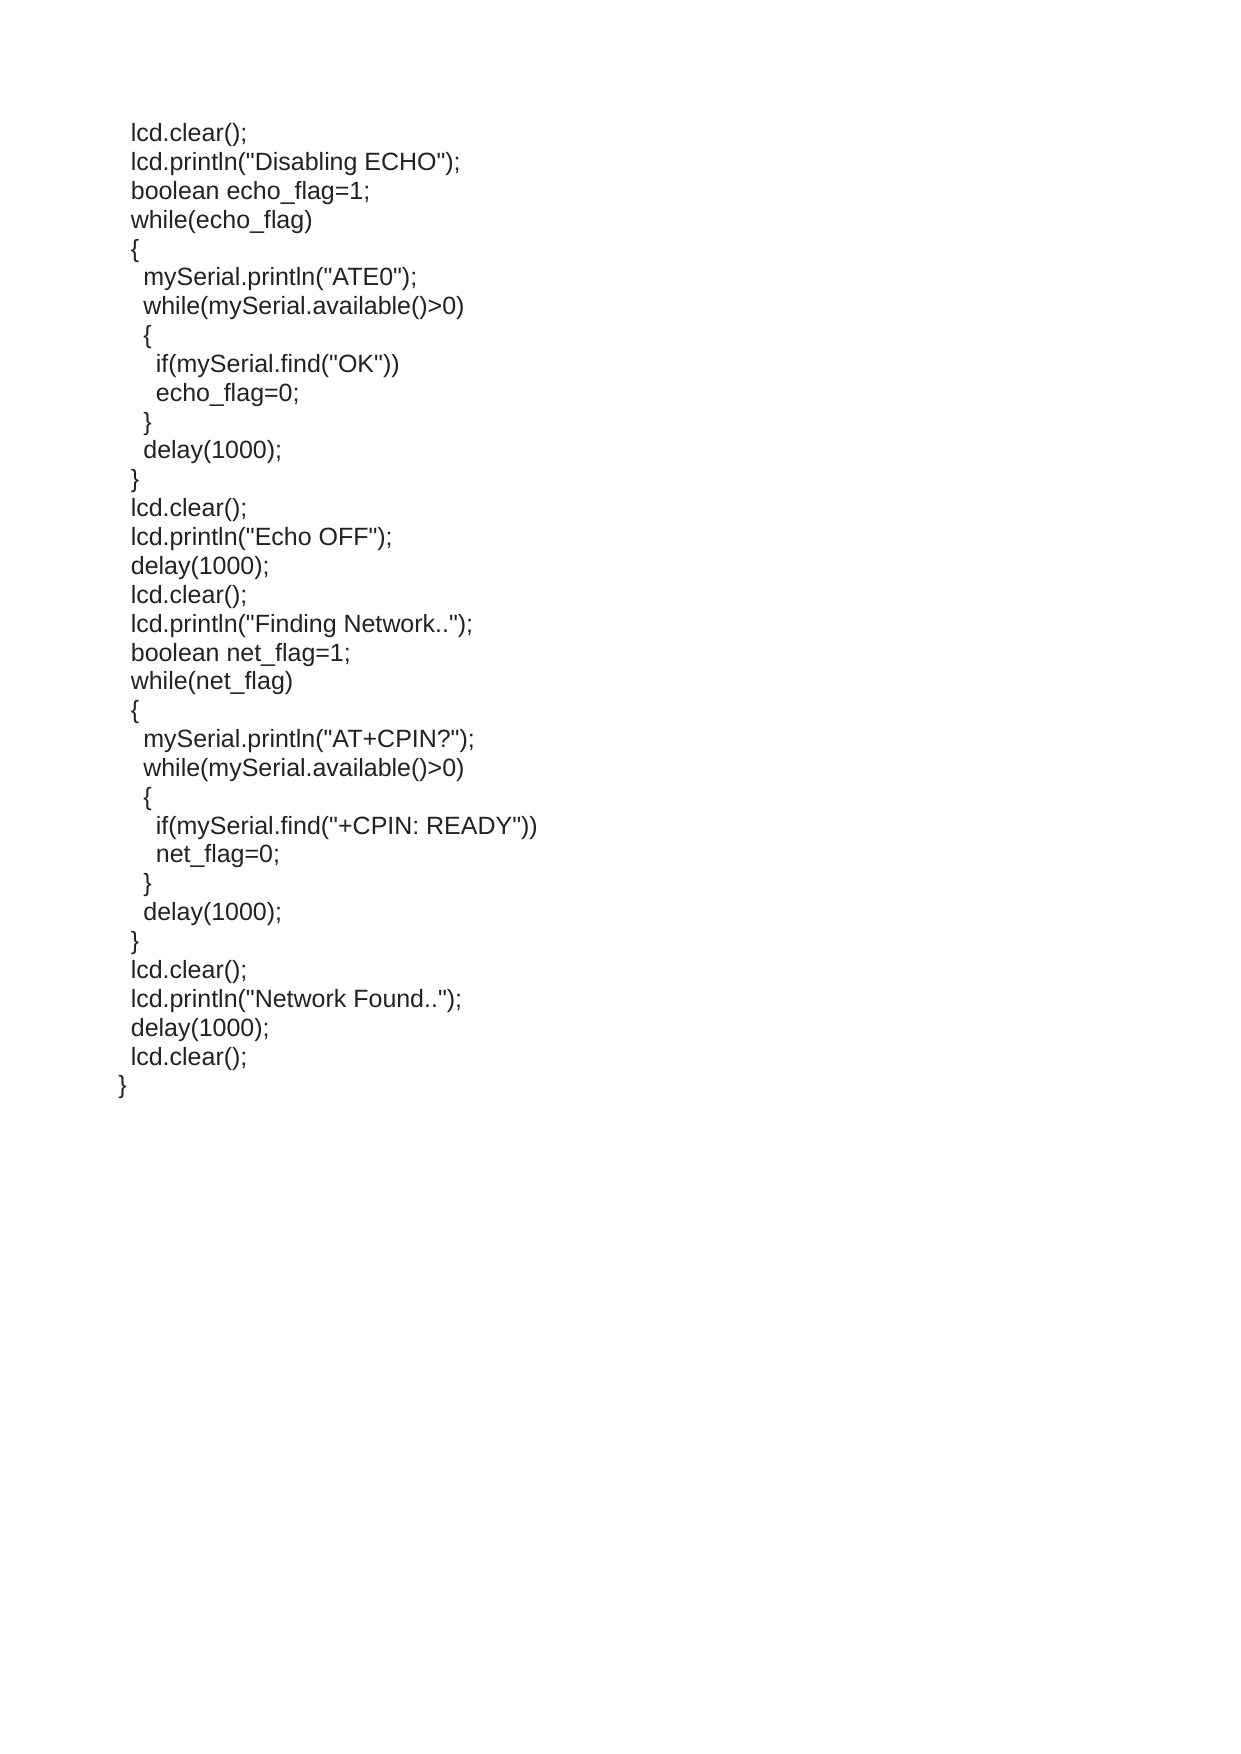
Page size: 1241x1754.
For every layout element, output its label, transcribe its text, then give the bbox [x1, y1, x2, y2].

text lcd.clear(); lcd.println("Disabling ECHO"); boolean echo_flag=1; while(echo_flag) { mySerial.println("ATE0"); while(mySerial.available()>0) { if(mySerial.find("OK")) echo_flag=0; } delay(1000); } lcd.clear(); lcd.println("Echo OFF"); delay(1000); lcd.clear(); lcd.println("Finding Network.."); boolean net_flag=1; while(net_flag) { mySerial.println("AT+CPIN?"); while(mySerial.available()>0) { if(mySerial.find("+CPIN: READY")) net_flag=0; } delay(1000); } lcd.clear(); lcd.println("Network Found.."); delay(1000); lcd.clear(); } [118, 118, 1122, 1099]
